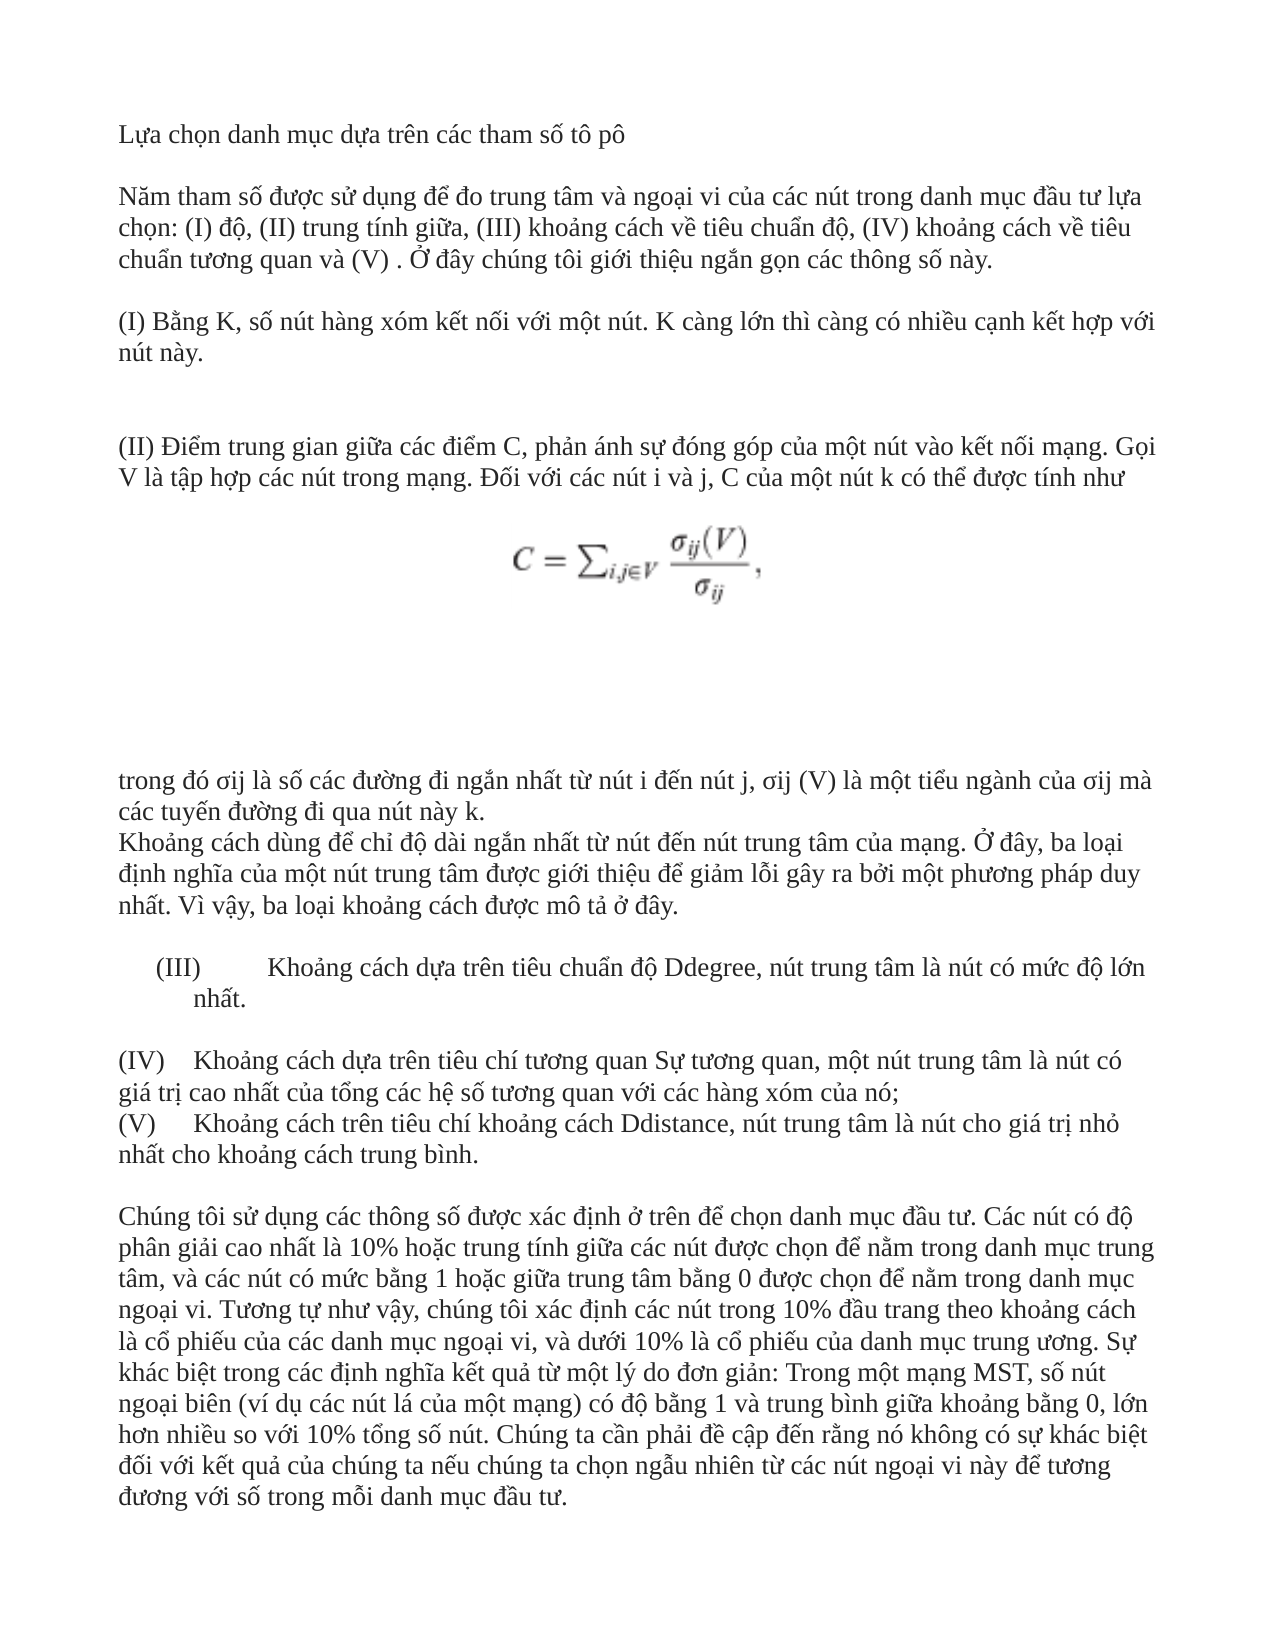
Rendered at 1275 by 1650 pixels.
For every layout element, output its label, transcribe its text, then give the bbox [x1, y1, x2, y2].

picture [510, 523, 765, 609]
list Khoảng cách dựa trên tiêu chuẩn độ Ddegree, nút trung tâm là nút có mức độ lớn nhất. [156, 951, 1157, 1013]
list Khoảng cách dựa trên tiêu chí tương quan Sự tương quan, một nút trung tâm là nút có giá trị cao nhất của tổng các hệ số tương quan với các hàng xóm của nó; [118, 1044, 1157, 1107]
list Chúng tôi sử dụng các thông số được xác định ở trên để chọn danh mục đầu tư. Các nút có độ phân giải cao nhất là 10% hoặc trung tính giữa các nút được chọn để nằm trong danh mục trung tâm, và các nút có mức bằng 1 hoặc giữa trung tâm bằng 0 được chọn để nằm trong danh mục ngoại vi. Tương tự như vậy, chúng tôi xác định các nút trong 10% đầu trang theo khoảng cách là cổ phiếu của các danh mục ngoại vi, và dưới 10% là cổ phiếu của danh mục trung ương. Sự khác biệt trong các định nghĩa kết quả từ một lý do đơn giản: Trong một mạng MST, số nút ngoại biên (ví dụ các nút lá của một mạng) có độ bằng 1 và trung bình giữa khoảng bằng 0, lớn hơn nhiều so với 10% tổng số nút. Chúng ta cần phải đề cập đến rằng nó không có sự khác biệt đối với kết quả của chúng ta nếu chúng ta chọn ngẫu nhiên từ các nút ngoại vi này để tương đương với số trong mỗi danh mục đầu tư. [118, 1200, 1157, 1512]
text Khoảng cách dùng để chỉ độ dài ngắn nhất từ ​​nút đến nút trung tâm của mạng. Ở đây, ba loại định nghĩa của một nút trung tâm được giới thiệu để giảm lỗi gây ra bởi một phương pháp duy nhất. Vì vậy, ba loại khoảng cách được mô tả ở đây. [118, 826, 1157, 920]
text Năm tham số được sử dụng để đo trung tâm và ngoại vi của các nút trong danh mục đầu tư lựa chọn: (I) độ, (II) trung tính giữa, (III) khoảng cách về tiêu chuẩn độ, (IV) khoảng cách về tiêu chuẩn tương quan và (V) . Ở đây chúng tôi giới thiệu ngắn gọn các thông số này. [118, 149, 1157, 274]
text (II) Điểm trung gian giữa các điểm C, phản ánh sự đóng góp của một nút vào kết nối mạng. Gọi V là tập hợp các nút trong mạng. Đối với các nút i và j, C của một nút k có thể được tính như [118, 367, 1157, 492]
text trong đó σij là số các đường đi ngắn nhất từ ​​nút i đến nút j, σij (V) là một tiểu ngành của σij mà các tuyến đường đi qua nút này k. [118, 702, 1157, 826]
text Lựa chọn danh mục dựa trên các tham số tô pô [118, 118, 1157, 149]
list Khoảng cách trên tiêu chí khoảng cách Ddistance, nút trung tâm là nút cho giá trị nhỏ nhất cho khoảng cách trung bình. [118, 1107, 1157, 1169]
text (I) Bằng K, số nút hàng xóm kết nối với một nút. K càng lớn thì càng có nhiều cạnh kết hợp với nút này. [118, 274, 1157, 367]
